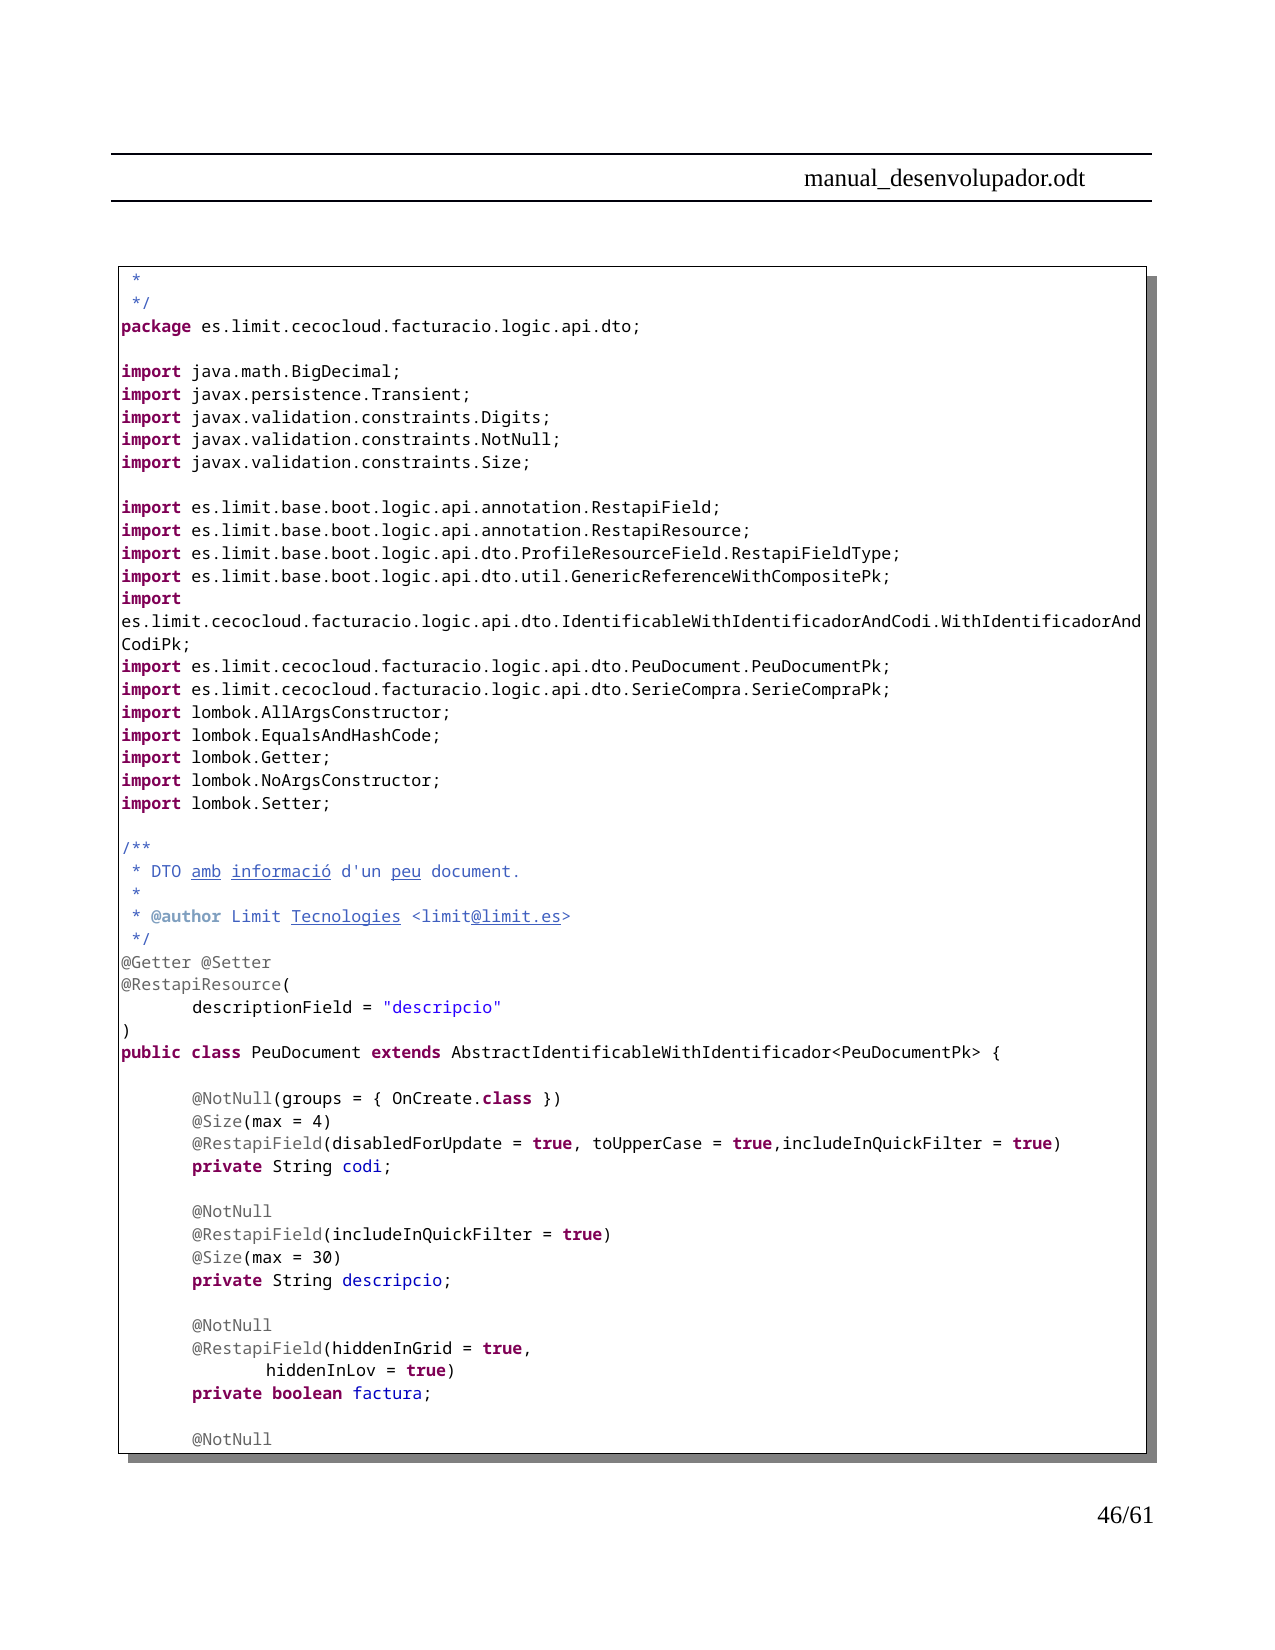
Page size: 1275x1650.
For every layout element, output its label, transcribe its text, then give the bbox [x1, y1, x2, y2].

text import lombok.Getter; [119, 743, 1146, 766]
text * [119, 267, 1146, 289]
text @Getter @Setter [119, 947, 1146, 970]
text import javax.validation.constraints.Size; [119, 448, 1146, 473]
text public class PeuDocument extends AbstractIdentificableWithIdentificador<PeuDocumentPk> { [119, 1038, 1146, 1064]
text /** [119, 834, 1146, 856]
text import lombok.EqualsAndHashCode; [119, 720, 1146, 743]
text ) [119, 1015, 1146, 1038]
text private String descripcio; [119, 1265, 1146, 1291]
text * DTO amb informació d'un peu document. [119, 856, 1146, 879]
text import javax.validation.constraints.Digits; [119, 402, 1146, 425]
text @RestapiField(includeInQuickFilter = true) [119, 1220, 1146, 1242]
text descriptionField = "descripcio" [119, 993, 1146, 1015]
text @RestapiField(hiddenInGrid = true, [119, 1333, 1146, 1356]
text import es.limit.cecocloud.facturacio.logic.api.dto.PeuDocument.PeuDocumentPk; [119, 652, 1146, 675]
text import es.limit.base.boot.logic.api.annotation.RestapiResource; [119, 516, 1146, 538]
text * [119, 879, 1146, 902]
text @Size(max = 30) [119, 1242, 1146, 1265]
text @Size(max = 4) [119, 1106, 1146, 1129]
text import es.limit.base.boot.logic.api.dto.ProfileResourceField.RestapiFieldType; [119, 538, 1146, 561]
text package es.limit.cecocloud.facturacio.logic.api.dto; [119, 311, 1146, 337]
text @NotNull [119, 1197, 1146, 1220]
text import es.limit.base.boot.logic.api.dto.util.GenericReferenceWithCompositePk; [119, 561, 1146, 584]
text import lombok.Setter; [119, 788, 1146, 814]
text */ [119, 924, 1146, 947]
text */ [119, 289, 1146, 311]
text @NotNull(groups = { OnCreate.class }) [119, 1083, 1146, 1106]
text import es.limit.cecocloud.facturacio.logic.api.dto.IdentificableWithIdentificadorAndCodi.WithIdentificadorAndCodiPk; [119, 584, 1146, 652]
text hiddenInLov = true) [119, 1356, 1146, 1379]
text import es.limit.cecocloud.facturacio.logic.api.dto.SerieCompra.SerieCompraPk; [119, 675, 1146, 697]
text @RestapiResource( [119, 970, 1146, 993]
text import javax.persistence.Transient; [119, 379, 1146, 402]
text @NotNull [119, 1424, 1146, 1453]
text import javax.validation.constraints.NotNull; [119, 425, 1146, 448]
text * @author Limit Tecnologies <limit@limit.es> [119, 902, 1146, 924]
text import java.math.BigDecimal; [119, 357, 1146, 379]
text import lombok.AllArgsConstructor; [119, 697, 1146, 720]
text @NotNull [119, 1311, 1146, 1333]
text private boolean factura; [119, 1379, 1146, 1404]
text @RestapiField(disabledForUpdate = true, toUpperCase = true,includeInQuickFilter = true) [119, 1129, 1146, 1152]
text private String codi; [119, 1152, 1146, 1177]
text import lombok.NoArgsConstructor; [119, 766, 1146, 788]
text import es.limit.base.boot.logic.api.annotation.RestapiField; [119, 493, 1146, 516]
